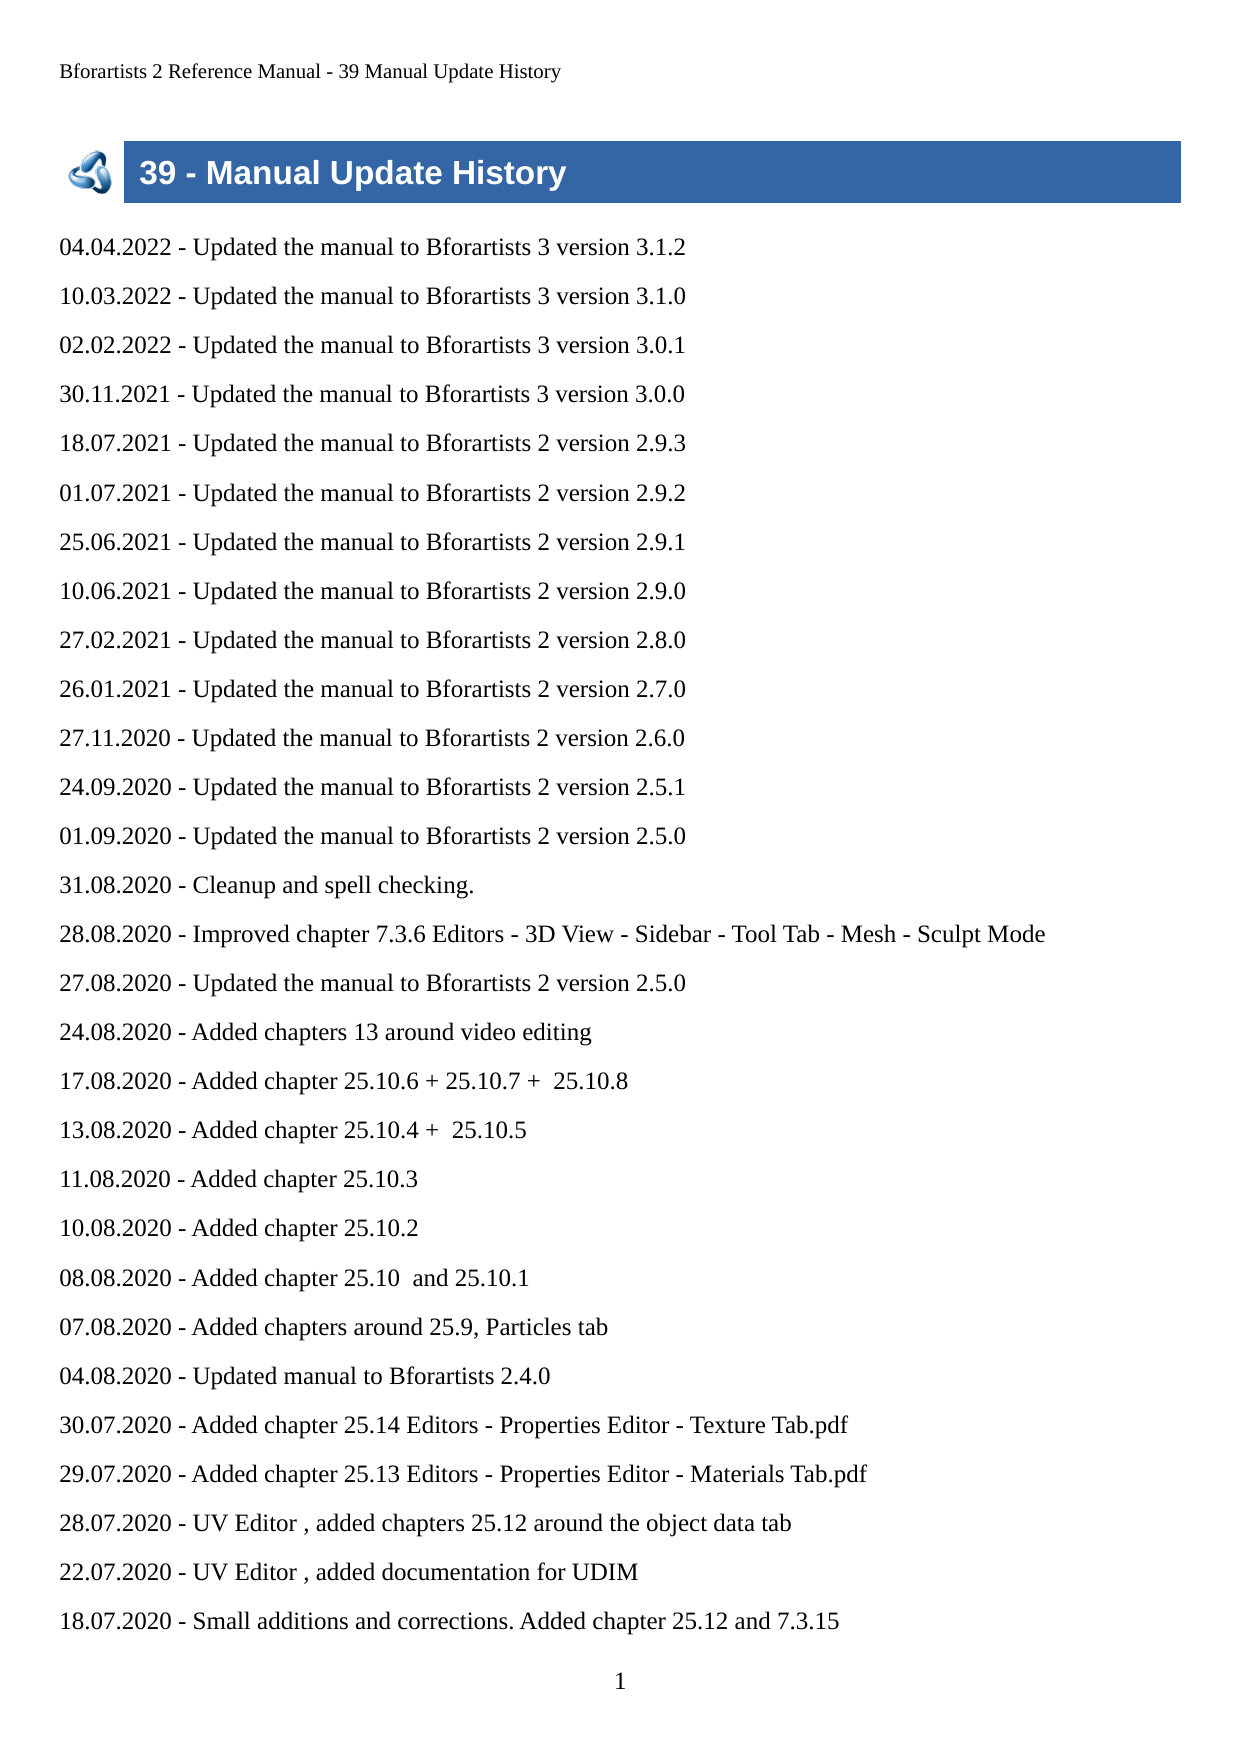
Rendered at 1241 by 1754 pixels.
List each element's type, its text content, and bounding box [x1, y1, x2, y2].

picture [65, 147, 114, 197]
text 26.01.2021 - Updated the manual to Bforartists 2 version 2.7.0 [59, 674, 1181, 703]
text 08.08.2020 - Added chapter 25.10 and 25.10.1 [59, 1263, 1181, 1291]
text 18.07.2020 - Small additions and corrections. Added chapter 25.12 and 7.3.15 [59, 1606, 1181, 1635]
text 07.08.2020 - Added chapters around 25.9, Particles tab [59, 1312, 1181, 1340]
text 13.08.2020 - Added chapter 25.10.4 + 25.10.5 [59, 1115, 1181, 1144]
text 10.08.2020 - Added chapter 25.10.2 [59, 1213, 1181, 1242]
text 10.03.2022 - Updated the manual to Bforartists 3 version 3.1.0 [59, 281, 1181, 310]
text 30.07.2020 - Added chapter 25.14 Editors - Properties Editor - Texture Tab.pdf [59, 1410, 1181, 1438]
text 27.11.2020 - Updated the manual to Bforartists 2 version 2.6.0 [59, 723, 1181, 752]
table_header 39 - Manual Update History [124, 141, 1181, 203]
text 01.09.2020 - Updated the manual to Bforartists 2 version 2.5.0 [59, 821, 1181, 850]
text 28.08.2020 - Improved chapter 7.3.6 Editors - 3D View - Sidebar - Tool Tab - Mesh - Sculpt Mode [59, 919, 1181, 948]
text 24.08.2020 - Added chapters 13 around video editing [59, 1017, 1181, 1046]
text 11.08.2020 - Added chapter 25.10.3 [59, 1164, 1181, 1193]
text 22.07.2020 - UV Editor , added documentation for UDIM [59, 1557, 1181, 1586]
text 28.07.2020 - UV Editor , added chapters 25.12 around the object data tab [59, 1508, 1181, 1537]
text 24.09.2020 - Updated the manual to Bforartists 2 version 2.5.1 [59, 772, 1181, 801]
text 17.08.2020 - Added chapter 25.10.6 + 25.10.7 + 25.10.8 [59, 1066, 1181, 1095]
text 04.08.2020 - Updated manual to Bforartists 2.4.0 [59, 1361, 1181, 1389]
text 18.07.2021 - Updated the manual to Bforartists 2 version 2.9.3 [59, 428, 1181, 457]
text 31.08.2020 - Cleanup and spell checking. [59, 870, 1181, 899]
text 10.06.2021 - Updated the manual to Bforartists 2 version 2.9.0 [59, 576, 1181, 604]
text 25.06.2021 - Updated the manual to Bforartists 2 version 2.9.1 [59, 527, 1181, 555]
text 29.07.2020 - Added chapter 25.13 Editors - Properties Editor - Materials Tab.pdf [59, 1459, 1181, 1488]
text 27.08.2020 - Updated the manual to Bforartists 2 version 2.5.0 [59, 968, 1181, 997]
text 04.04.2022 - Updated the manual to Bforartists 3 version 3.1.2 [59, 232, 1181, 261]
table_header [59, 141, 124, 203]
text 01.07.2021 - Updated the manual to Bforartists 2 version 2.9.2 [59, 478, 1181, 506]
text 27.02.2021 - Updated the manual to Bforartists 2 version 2.8.0 [59, 625, 1181, 653]
text 30.11.2021 - Updated the manual to Bforartists 3 version 3.0.0 [59, 379, 1181, 408]
text 02.02.2022 - Updated the manual to Bforartists 3 version 3.0.1 [59, 330, 1181, 359]
